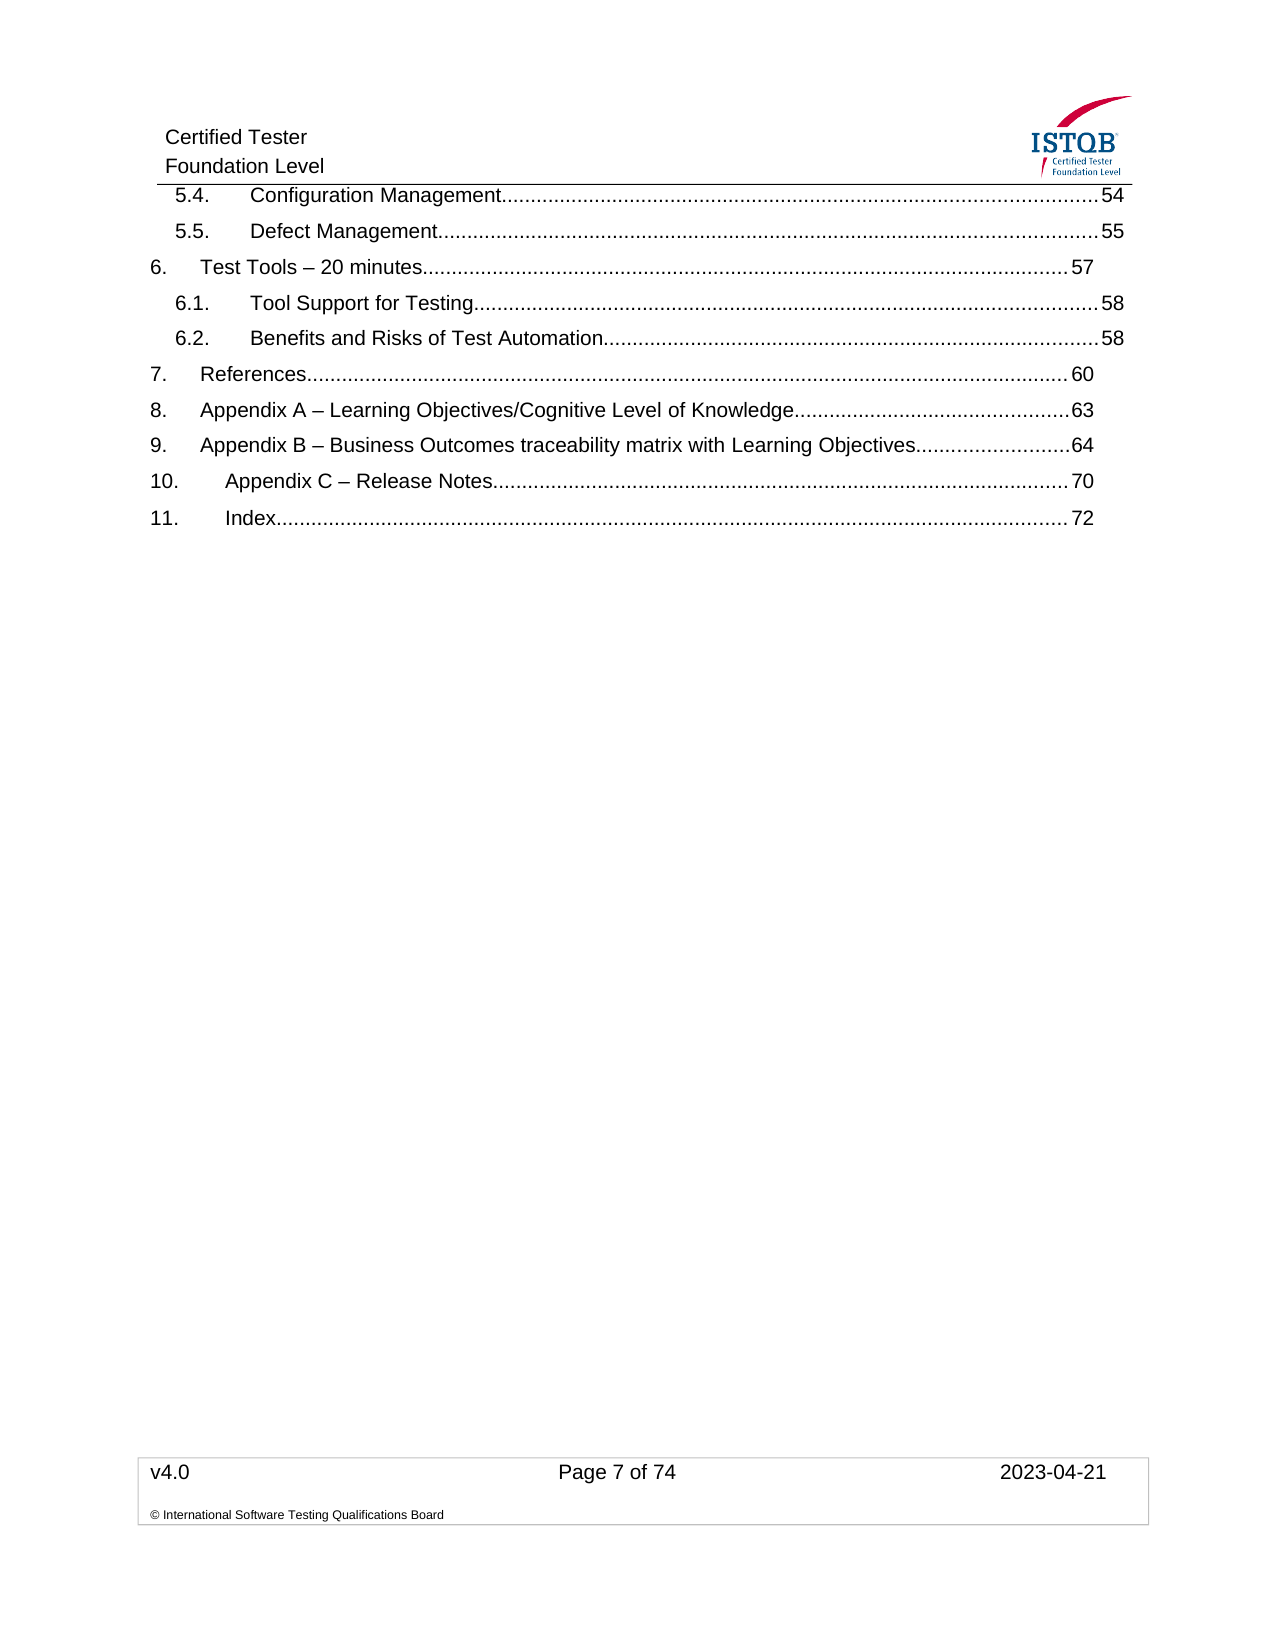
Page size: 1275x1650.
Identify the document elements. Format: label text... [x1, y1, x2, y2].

picture [1031, 96, 1133, 179]
list Appendix B – Business Outcomes traceability matrix with Learning Objectives 64 [150, 433, 1152, 457]
list Appendix C – Release Notes 70 [150, 469, 1152, 493]
list Test Tools – 20 minutes 57 [150, 255, 1152, 279]
list Tool Support for Testing 58 [175, 291, 1152, 314]
list Benefits and Risks of Test Automation 58 [175, 326, 1152, 350]
list References 60 [150, 362, 1152, 386]
list Index 72 [150, 505, 1152, 529]
list Defect Management 55 [175, 219, 1152, 243]
list Appendix A – Learning Objectives/Cognitive Level of Knowledge 63 [150, 398, 1152, 422]
list Configuration Management 54 [175, 183, 1152, 207]
